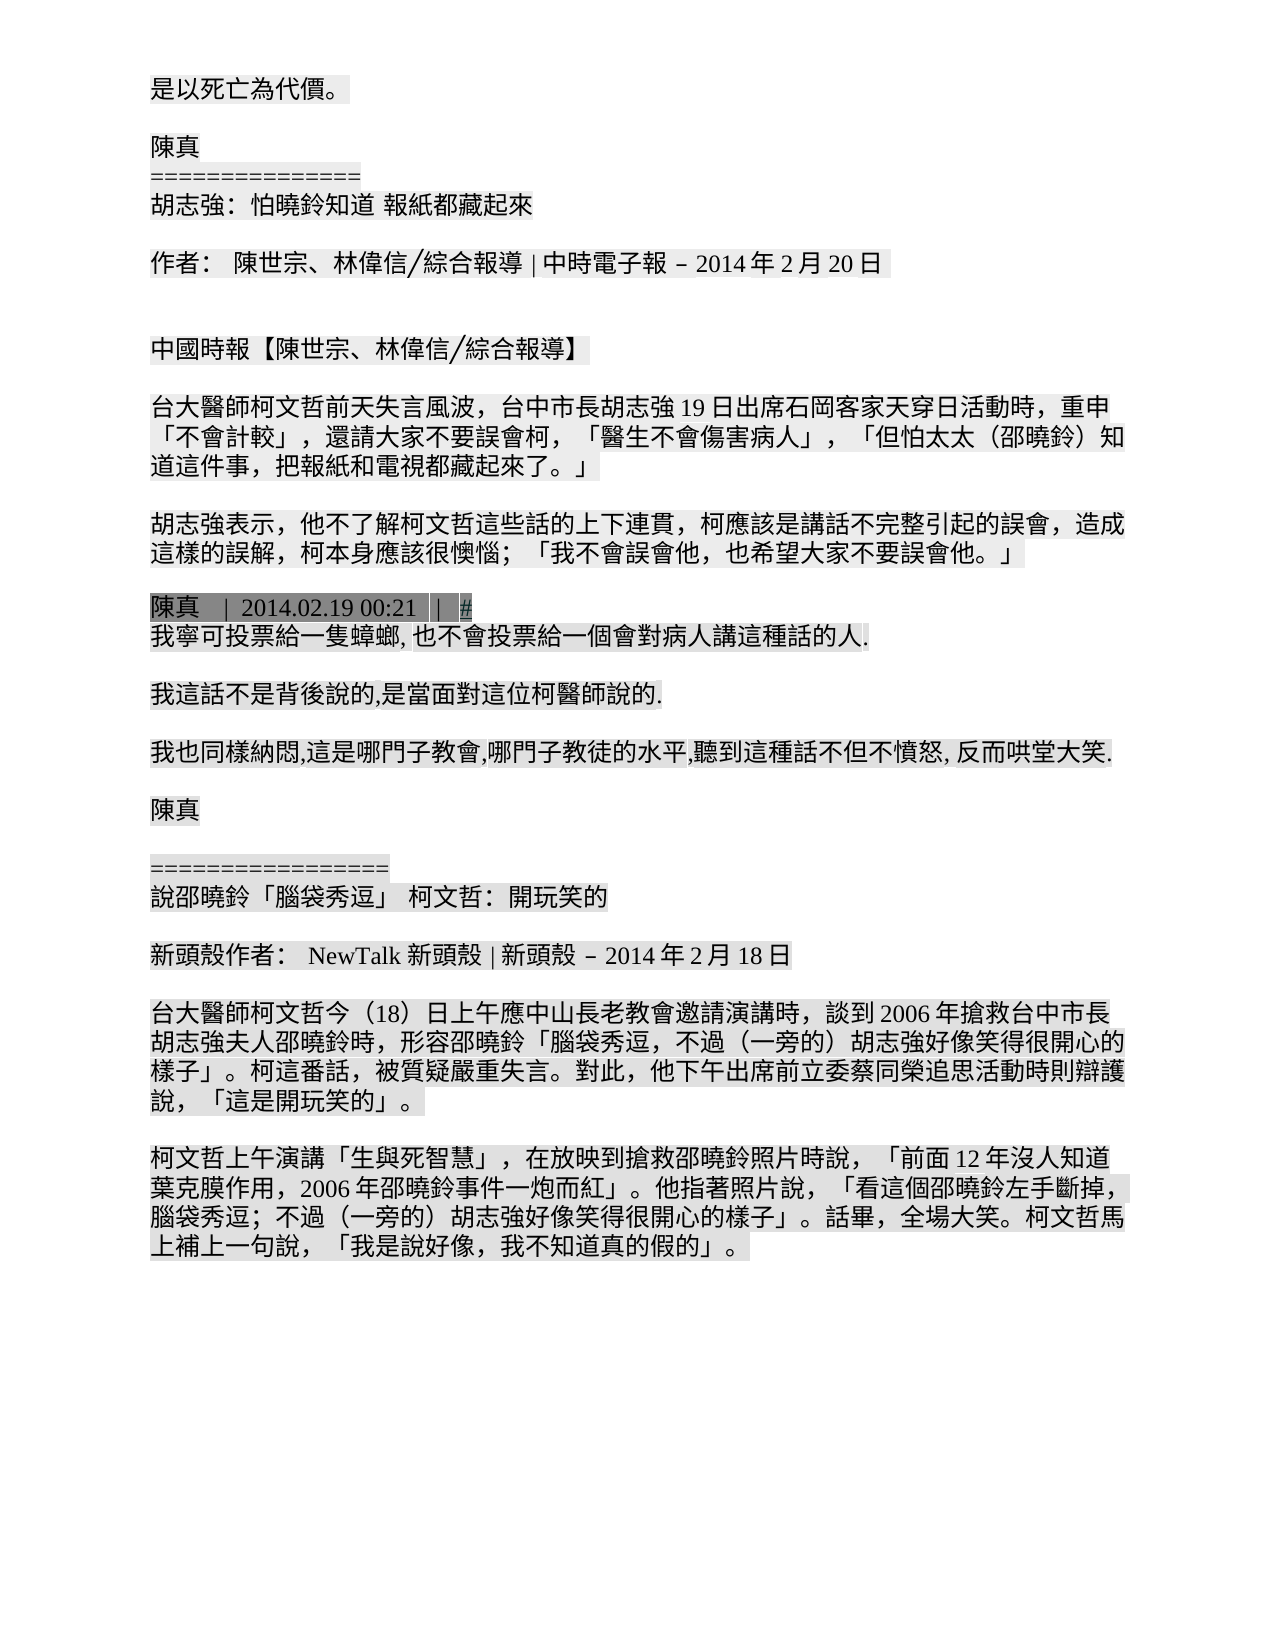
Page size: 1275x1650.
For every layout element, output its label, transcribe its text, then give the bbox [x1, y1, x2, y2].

text 陳真 | 2014.02.19 00:21 | # [150, 593, 1125, 622]
text 今天如果倒過來,換成是藍營的人講那位 "文化水平不高但自我滿意度卻高到破表" 的柯先生那樣一種屁話,你看綠營及其徒子徒孫們會搞出什麼樣正義凜然的可怕事情來。更不用說像胡志強那樣公開替羞辱者緩頰說情。 這事若發生在一些西方主要國家，毫無疑問政治生命肯定馬上結束。但在台灣，只要顏色對了，一樣是王。 從黨外至今，從島內到島外，幾十年的政治與社會參與,教給我一件事: 品性是一切作為的基礎；黑白是非是所有顏色的前提。 但以綠為唯一合法顏色的那群人，卻始終不在乎品性和是非這兩樣東西，而只在乎立場，非我族類，其心可誅，至於我方則不管怎麼胡搞，永遠都對。即便教會也一樣，例如長老教會，只要是我方，便是偉人，便給予追悼，給予吹捧，哪怕對方品性齷齪下流都沒關係，一概視而不見，但只要是敵方，明明是品德正直的好人，卻白白布也能硬是要給他染到黑。 前陣子，成大一位教授對鄭南榕提出說法，馬上遭來綠衛兵圍勦。但是，就算神也能批評，何況鄭南榕。但在時下的台灣，對之稍有不敬便會給自己惹來一場災禍，就猶如當初不能對各種政治正確不敬一般。 重點是，對於他人的沉痛悲劇如此公開侮辱訕笑，綠營人士卻一點意見也沒有，當事人柯先生更一派輕鬆說自己 "只是開玩笑"。 哪天柯醫師自己的親人若也遭此橫禍，身心傷殘，我也藉著講什麼碗糕生死學或什麼碗糕醫學倫理也來開玩笑一番，不知道這位柯醫師心裏做何感想，不知道那些綠色的徒眾會不會說我有開這種玩笑的自由。 蕭伯納說，我寧願褻瀆神明50次，我也絕不會傷害一隻對我搖尾表示友善的狗。同樣地，我寧可被槍斃50次，我也絕不會拿別人的重大悲劇來嘲諷羞辱。即便對方是敵人，我們也不該如此傷害敵人及其家屬的基本感情。 以色列拒絕服兵役拒絕傷害巴勒斯坦人的那個不合作組織的那句名言說得很對，我們每個人都有可能犯錯，但是道德總該有個底線，"總該有些事是正直的人絕不會去做的"，即便是以死亡為代價。 陳真 =============== 胡志強：怕曉鈴知道 報紙都藏起來 作者： 陳世宗、林偉信╱綜合報導 | 中時電子報 – 2014年2月20日 中國時報【陳世宗、林偉信╱綜合報導】 台大醫師柯文哲前天失言風波，台中市長胡志強19日出席石岡客家天穿日活動時，重申「不會計較」，還請大家不要誤會柯，「醫生不會傷害病人」，「但怕太太（邵曉鈴）知道這件事，把報紙和電視都藏起來了。」 胡志強表示，他不了解柯文哲這些話的上下連貫，柯應該是講話不完整引起的誤會，造成這樣的誤解，柯本身應該很懊惱；「我不會誤會他，也希望大家不要誤會他。」 [150, 75, 1125, 568]
text 我寧可投票給一隻蟑螂, 也不會投票給一個會對病人講這種話的人. 我這話不是背後說的,是當面對這位柯醫師說的. 我也同樣納悶,這是哪門子教會,哪門子教徒的水平,聽到這種話不但不憤怒, 反而哄堂大笑. 陳真 ================= 說邵曉鈴「腦袋秀逗」 柯文哲：開玩笑的 新頭殼作者： NewTalk 新頭殼 | 新頭殼 – 2014年2月18日 台大醫師柯文哲今（18）日上午應中山長老教會邀請演講時，談到2006年搶救台中市長胡志強夫人邵曉鈴時，形容邵曉鈴「腦袋秀逗，不過（一旁的）胡志強好像笑得很開心的樣子」。柯這番話，被質疑嚴重失言。對此，他下午出席前立委蔡同榮追思活動時則辯護說，「這是開玩笑的」。 柯文哲上午演講「生與死智慧」，在放映到搶救邵曉鈴照片時說，「前面12年沒人知道葉克膜作用，2006年邵曉鈴事件一炮而紅」。他指著照片說，「看這個邵曉鈴左手斷掉，腦袋秀逗；不過（一旁的）胡志強好像笑得很開心的樣子」。話畢，全場大笑。柯文哲馬上補上一句說，「我是說好像，我不知道真的假的」。 [150, 622, 1125, 1261]
